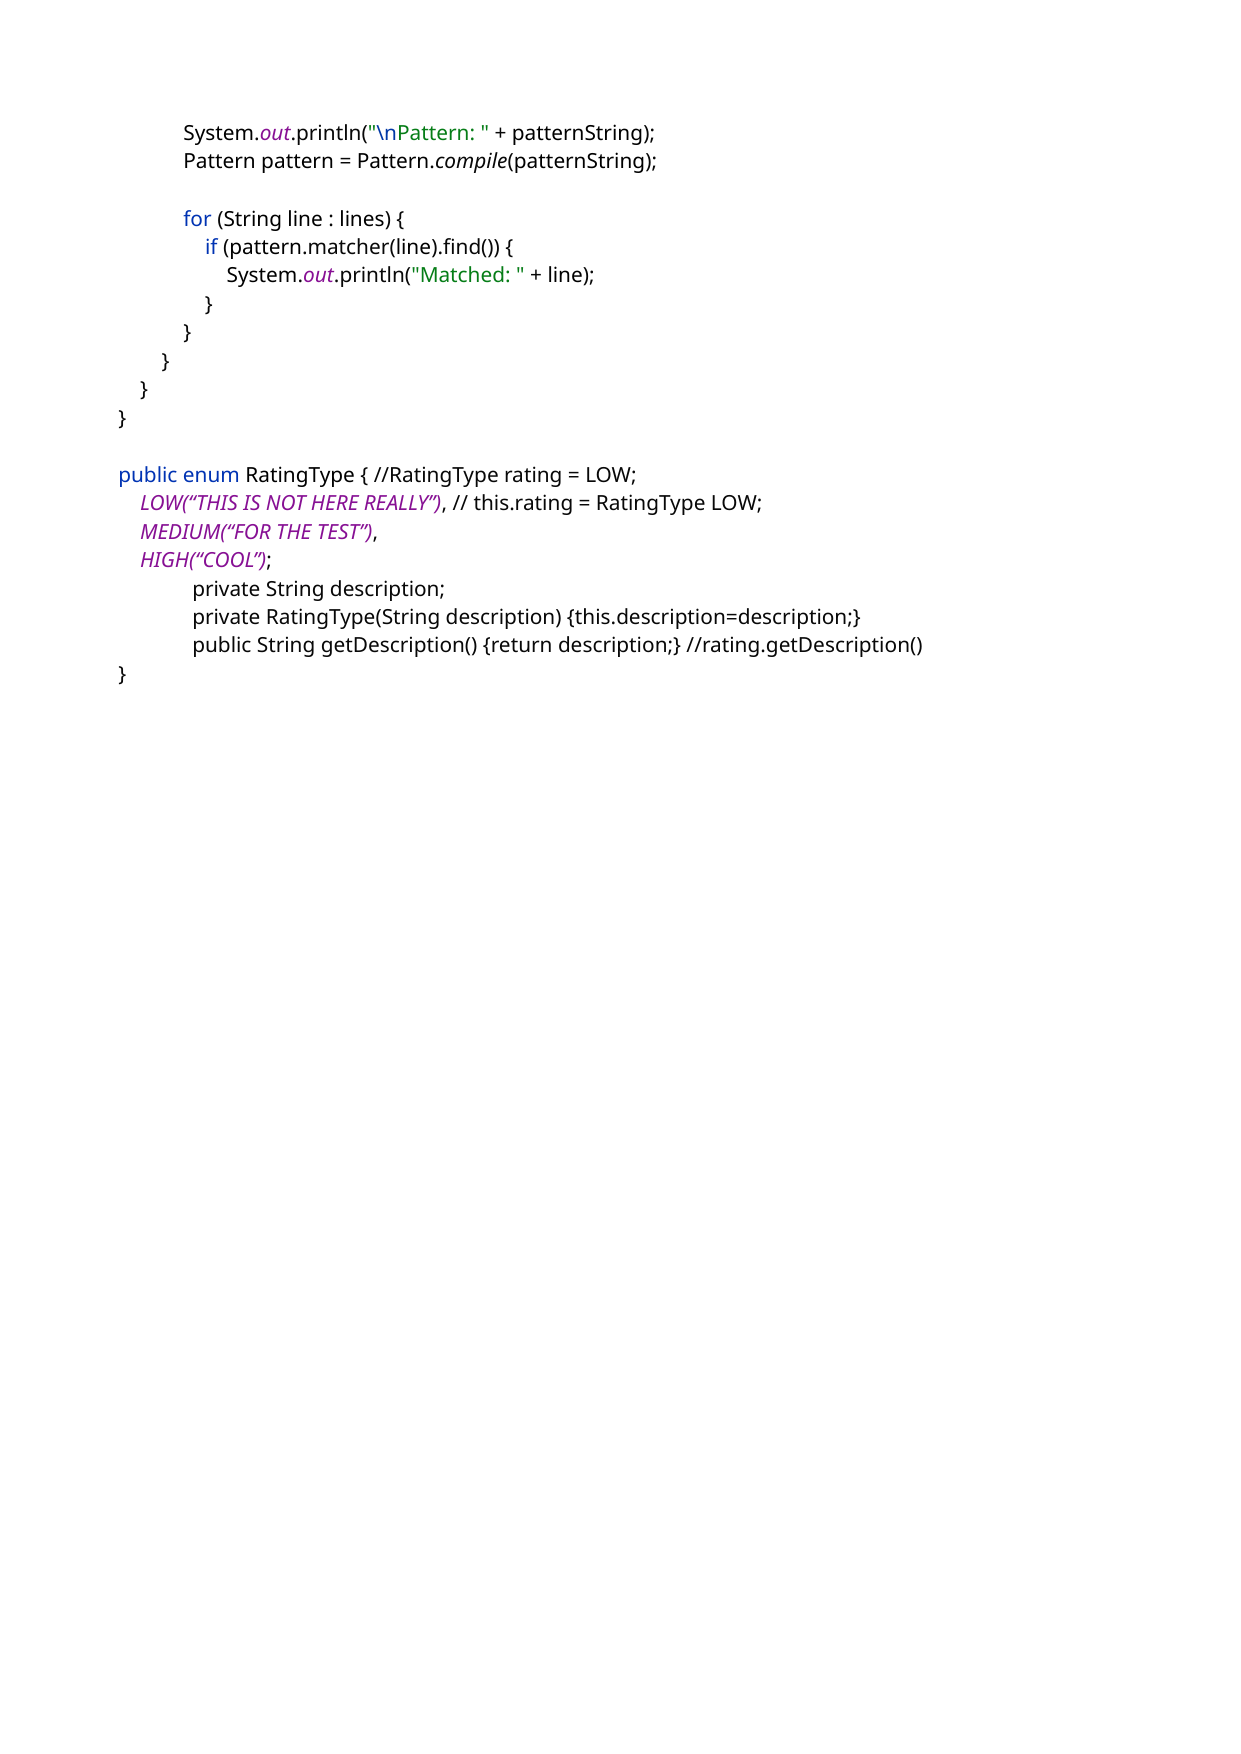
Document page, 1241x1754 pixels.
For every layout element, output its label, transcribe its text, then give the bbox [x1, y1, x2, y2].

text public enum RatingType { //RatingType rating = LOW; LOW(“THIS IS NOT HERE REALLY”), // this.rating = RatingType LOW; MEDIUM(“FOR THE TEST”), HIGH(“COOL”); [118, 460, 1122, 574]
text System.out.println("\nPattern: " + patternString); Pattern pattern = Pattern.compile(patternString); for (String line : lines) { if (pattern.matcher(line).find()) { System.out.println("Matched: " + line); } } } } } [118, 118, 1122, 460]
text private String description; private RatingType(String description) {this.description=description;} public String getDescription() {return description;} //rating.getDescription() } [118, 574, 1122, 716]
